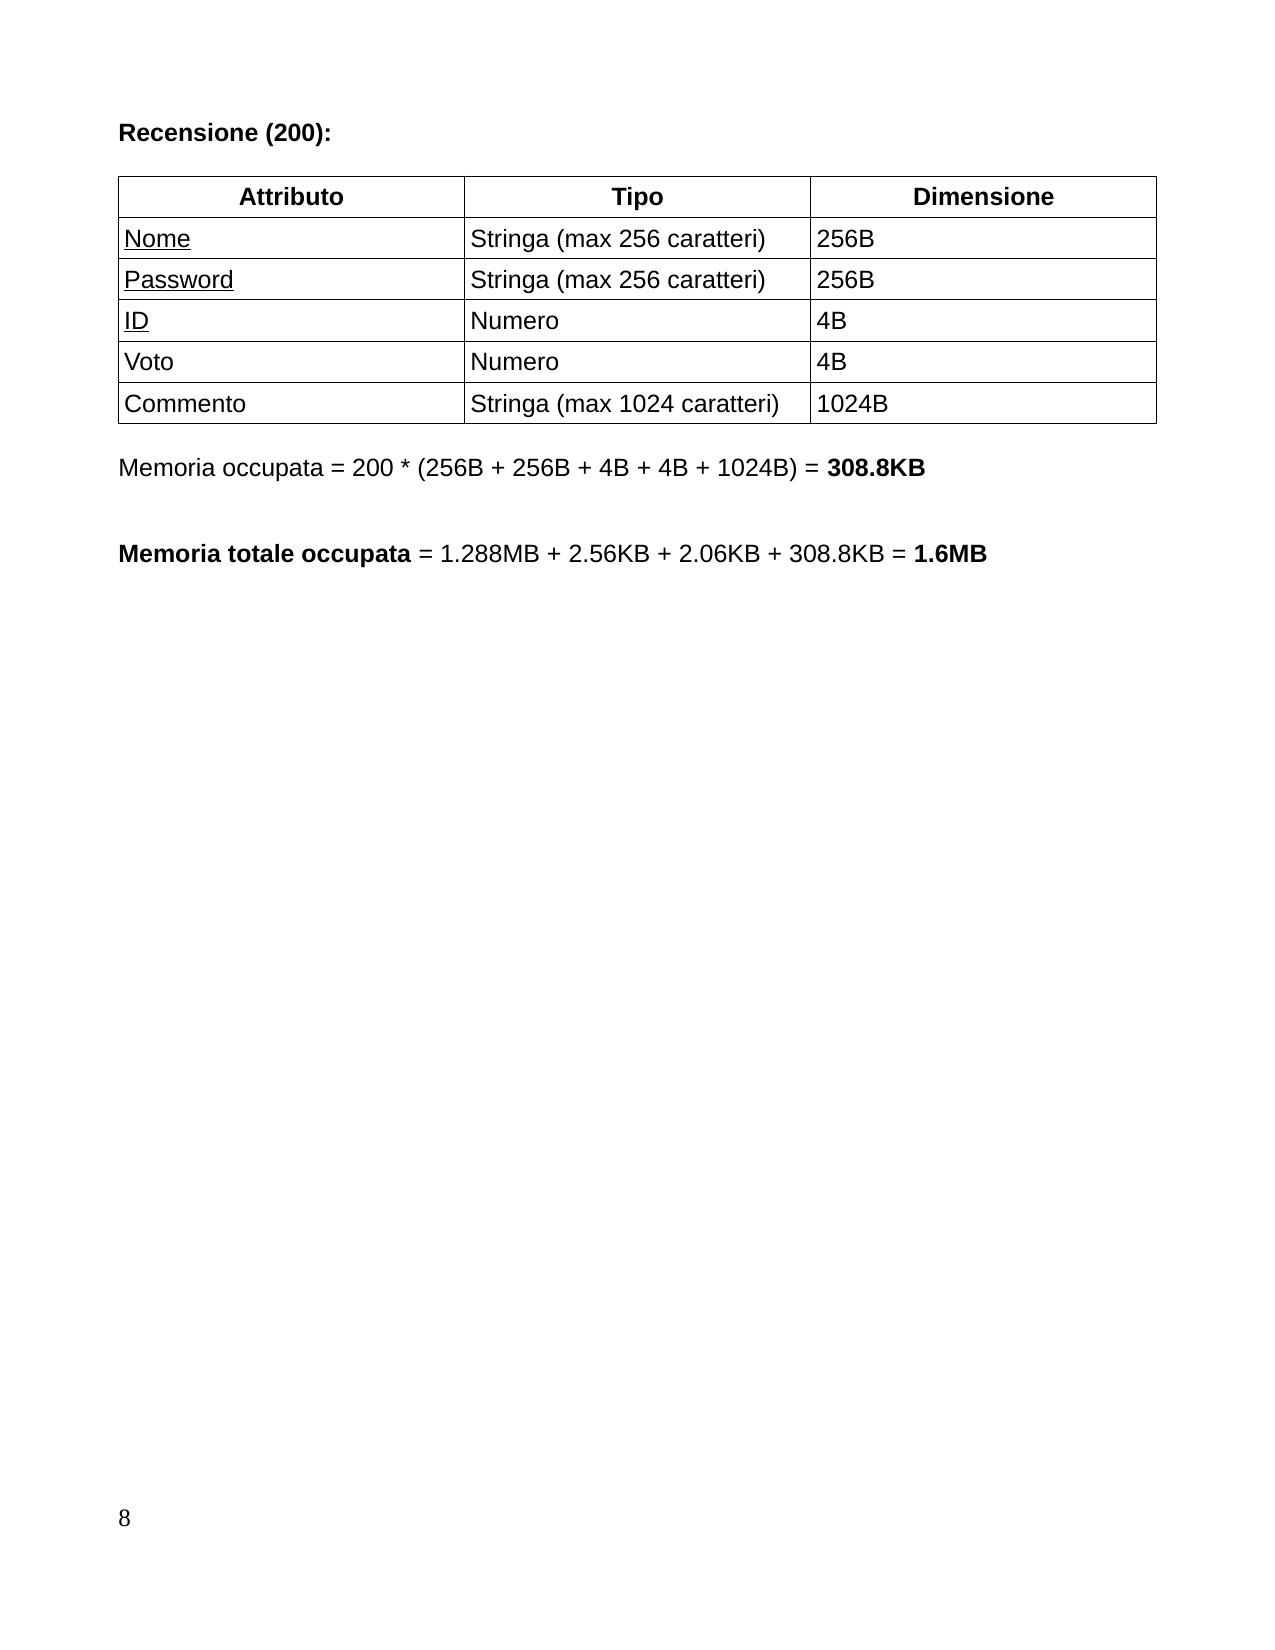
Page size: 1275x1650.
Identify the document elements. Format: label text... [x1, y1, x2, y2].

table_header Attributo [119, 177, 464, 217]
table_cell 4B [811, 300, 1156, 341]
table_cell Numero [465, 300, 810, 341]
table_cell Stringa (max 1024 caratteri) [465, 383, 810, 423]
table_cell ID [119, 300, 464, 341]
table_cell Stringa (max 256 caratteri) [465, 259, 810, 299]
text Memoria totale occupata = 1.288MB + 2.56KB + 2.06KB + 308.8KB = 1.6MB [118, 539, 1157, 568]
table_cell Commento [119, 383, 464, 423]
table_cell Numero [465, 342, 810, 382]
table_cell 256B [811, 259, 1156, 299]
table_header Tipo [465, 177, 810, 217]
table_cell Nome [119, 218, 464, 258]
table_cell Voto [119, 342, 464, 382]
table_cell Stringa (max 256 caratteri) [465, 218, 810, 258]
table_header Dimensione [811, 177, 1156, 217]
text Memoria occupata = 200 * (256B + 256B + 4B + 4B + 1024B) = 308.8KB [118, 453, 1157, 482]
table_cell 256B [811, 218, 1156, 258]
table_cell Password [119, 259, 464, 299]
table_cell 1024B [811, 383, 1156, 423]
table_cell 4B [811, 342, 1156, 382]
text Recensione (200): [118, 118, 1157, 147]
